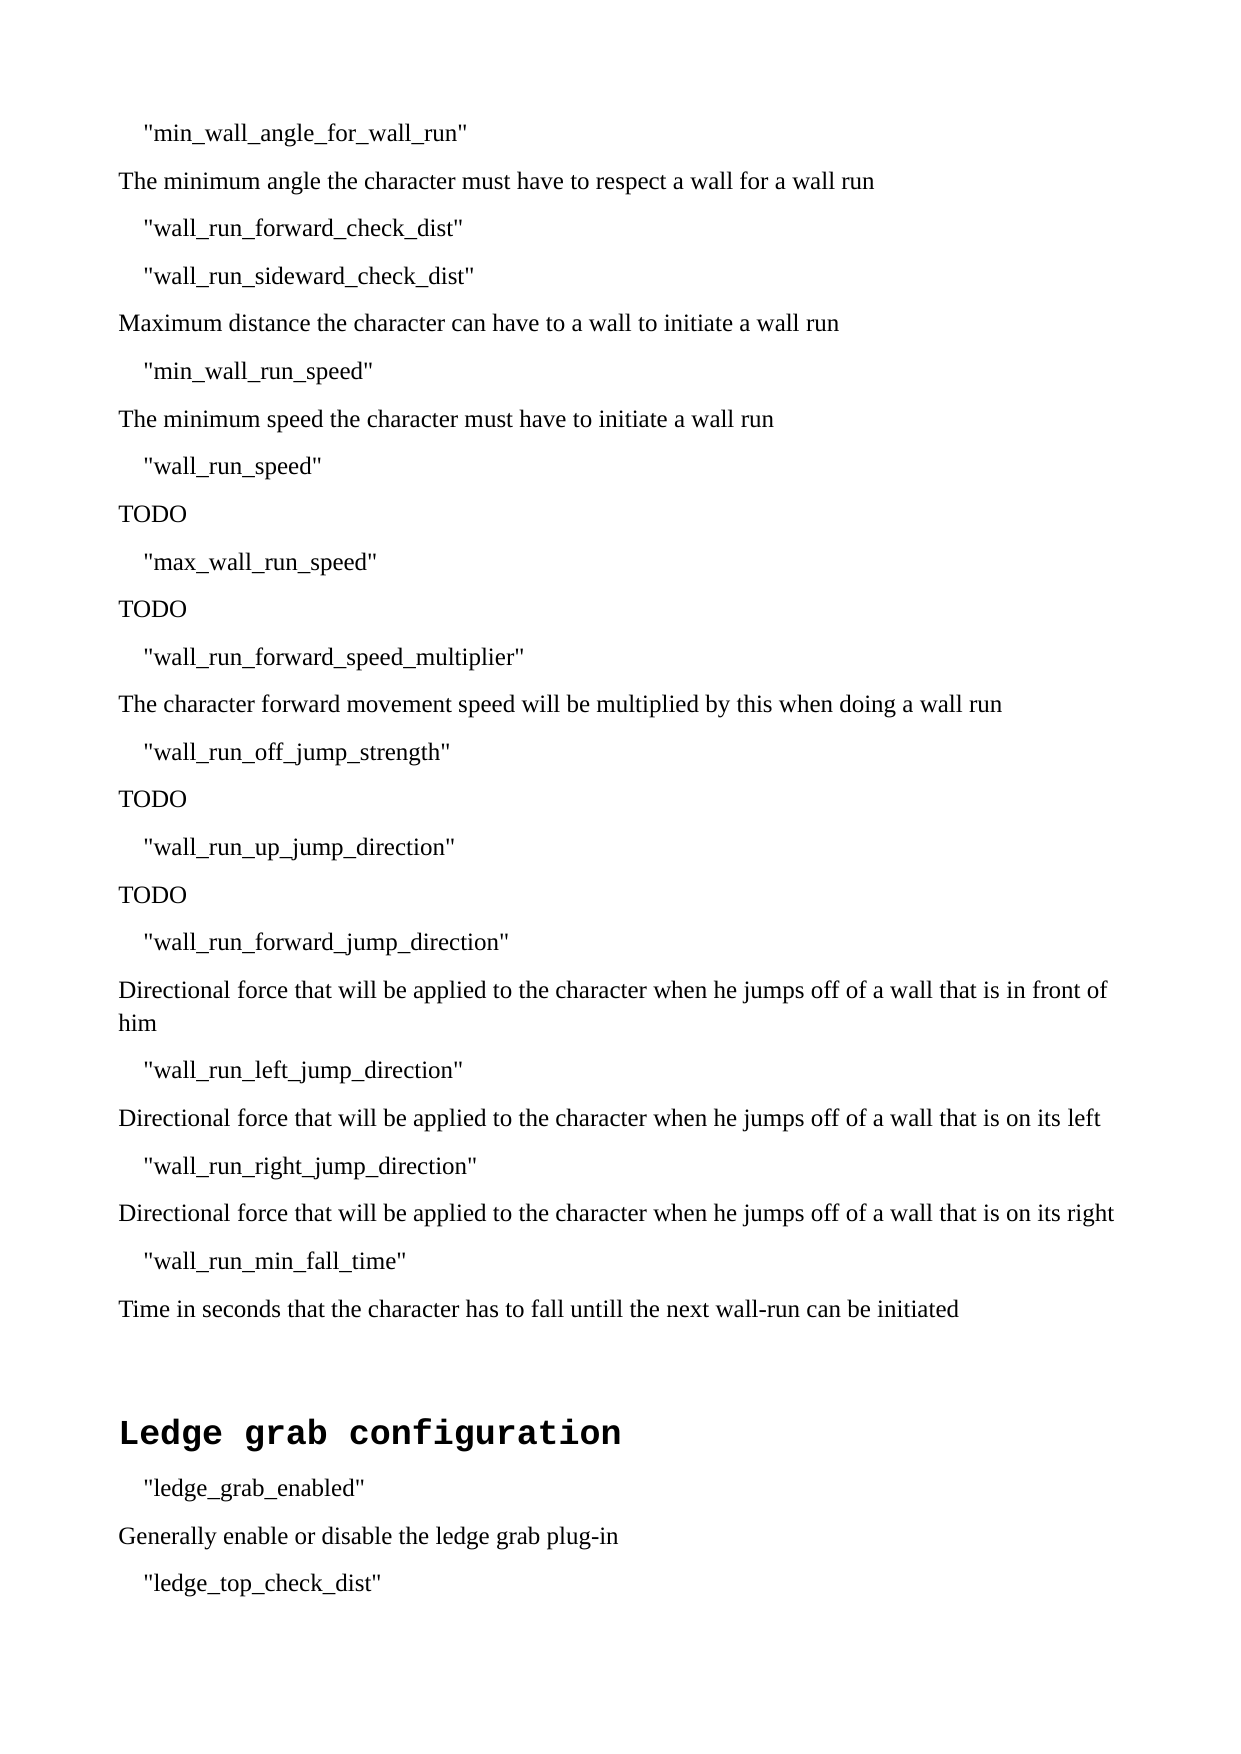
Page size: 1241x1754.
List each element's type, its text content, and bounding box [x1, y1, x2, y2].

text "wall_run_forward_jump_direction" [118, 927, 1122, 956]
text TODO [118, 784, 1122, 813]
text TODO [118, 499, 1122, 528]
text "wall_run_left_jump_direction" [118, 1056, 1122, 1084]
text The minimum angle the character must have to respect a wall for a wall run [118, 166, 1122, 194]
text Directional force that will be applied to the character when he jumps off of a wall that is on its right [118, 1198, 1122, 1227]
text The minimum speed the character must have to initiate a wall run [118, 404, 1122, 432]
text "wall_run_forward_check_dist" [118, 213, 1122, 242]
text "wall_run_speed" [118, 451, 1122, 480]
text Directional force that will be applied to the character when he jumps off of a wall that is on its left [118, 1103, 1122, 1132]
text TODO [118, 880, 1122, 908]
text Generally enable or disable the ledge grab plug-in [118, 1521, 1122, 1549]
text "wall_run_off_jump_strength" [118, 737, 1122, 766]
text "wall_run_min_fall_time" [118, 1246, 1122, 1275]
text "min_wall_angle_for_wall_run" [118, 118, 1122, 147]
text Time in seconds that the character has to fall untill the next wall-run can be initiated [118, 1294, 1122, 1322]
text Maximum distance the character can have to a wall to initiate a wall run [118, 308, 1122, 337]
text The character forward movement speed will be multiplied by this when doing a wall run [118, 689, 1122, 718]
text Directional force that will be applied to the character when he jumps off of a wall that is in front of him [118, 975, 1122, 1037]
text "ledge_grab_enabled" [118, 1473, 1122, 1502]
text "max_wall_run_speed" [118, 547, 1122, 575]
text "wall_run_forward_speed_multiplier" [118, 642, 1122, 671]
text "wall_run_right_jump_direction" [118, 1151, 1122, 1179]
text "ledge_top_check_dist" [118, 1568, 1122, 1597]
text "wall_run_sideward_check_dist" [118, 261, 1122, 290]
subtitle Ledge grab configuration [118, 1415, 1122, 1455]
text "min_wall_run_speed" [118, 356, 1122, 385]
text TODO [118, 594, 1122, 623]
text "wall_run_up_jump_direction" [118, 832, 1122, 861]
